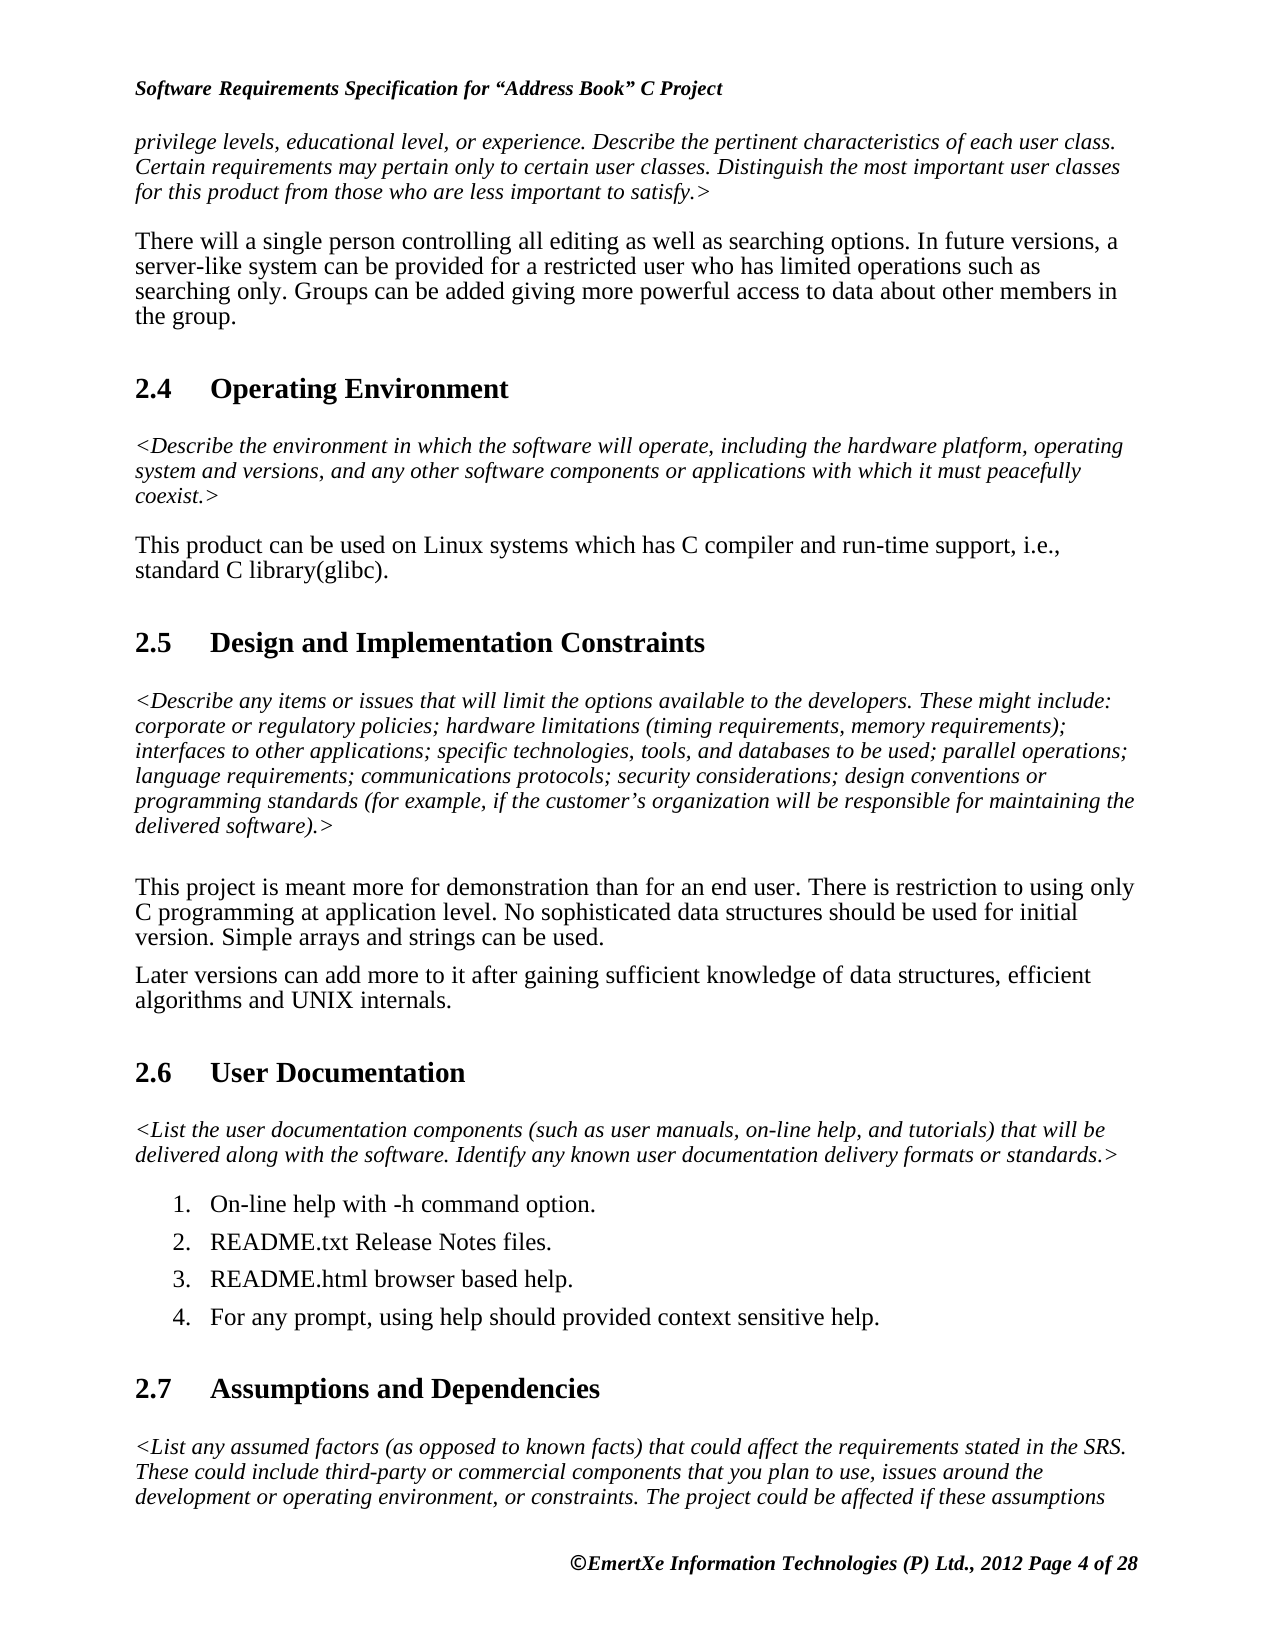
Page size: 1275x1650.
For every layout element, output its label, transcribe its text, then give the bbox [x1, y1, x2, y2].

list For any prompt, using help should provided context sensitive help. [172, 1305, 1140, 1330]
text This product can be used on Linux systems which has C compiler and run-time support, i.e., standard C library(glibc). [135, 534, 1140, 584]
text <Describe any items or issues that will limit the options available to the developers. These might include: corporate or regulatory policies; hardware limitations (timing requirements, memory requirements); interfaces to other applications; specific technologies, tools, and databases to be used; parallel operations; language requirements; communications protocols; security considerations; design conventions or programming standards (for example, if the customer’s organization will be responsible for maintaining the delivered software).> [135, 688, 1140, 838]
text <List any assumed factors (as opposed to known facts) that could affect the requirements stated in the SRS. These could include third-party or commercial components that you plan to use, issues around the development or operating environment, or constraints. The project could be affected if these assumptions [135, 1434, 1140, 1509]
list README.txt Release Notes files. [172, 1230, 1140, 1255]
subtitle Assumptions and Dependencies [135, 1372, 1140, 1405]
text <List the user documentation components (such as user manuals, on-line help, and tutorials) that will be delivered along with the software. Identify any known user documentation delivery formats or standards.> [135, 1118, 1140, 1168]
text Later versions can add more to it after gaining sufficient knowledge of data structures, efficient algorithms and UNIX internals. [135, 963, 1140, 1013]
subtitle Design and Implementation Constraints [135, 626, 1140, 659]
subtitle User Documentation [135, 1055, 1140, 1088]
text There will a single person controlling all editing as well as searching options. In future versions, a server-like system can be provided for a restricted user who has limited operations such as searching only. Groups can be added giving more powerful access to data about other members in the group. [135, 229, 1140, 329]
list On-line help with -h command option. [172, 1193, 1140, 1218]
list README.html browser based help. [172, 1268, 1140, 1293]
text privilege levels, educational level, or experience. Describe the pertinent characteristics of each user class. Certain requirements may pertain only to certain user classes. Distinguish the most important user classes for this product from those who are less important to satisfy.> [135, 129, 1140, 204]
subtitle Operating Environment [135, 371, 1140, 405]
text This project is meant more for demonstration than for an end user. There is restriction to using only C programming at application level. No sophisticated data structures should be used for initial version. Simple arrays and strings can be used. [135, 876, 1140, 951]
text <Describe the environment in which the software will operate, including the hardware platform, operating system and versions, and any other software components or applications with which it must peacefully coexist.> [135, 434, 1140, 509]
